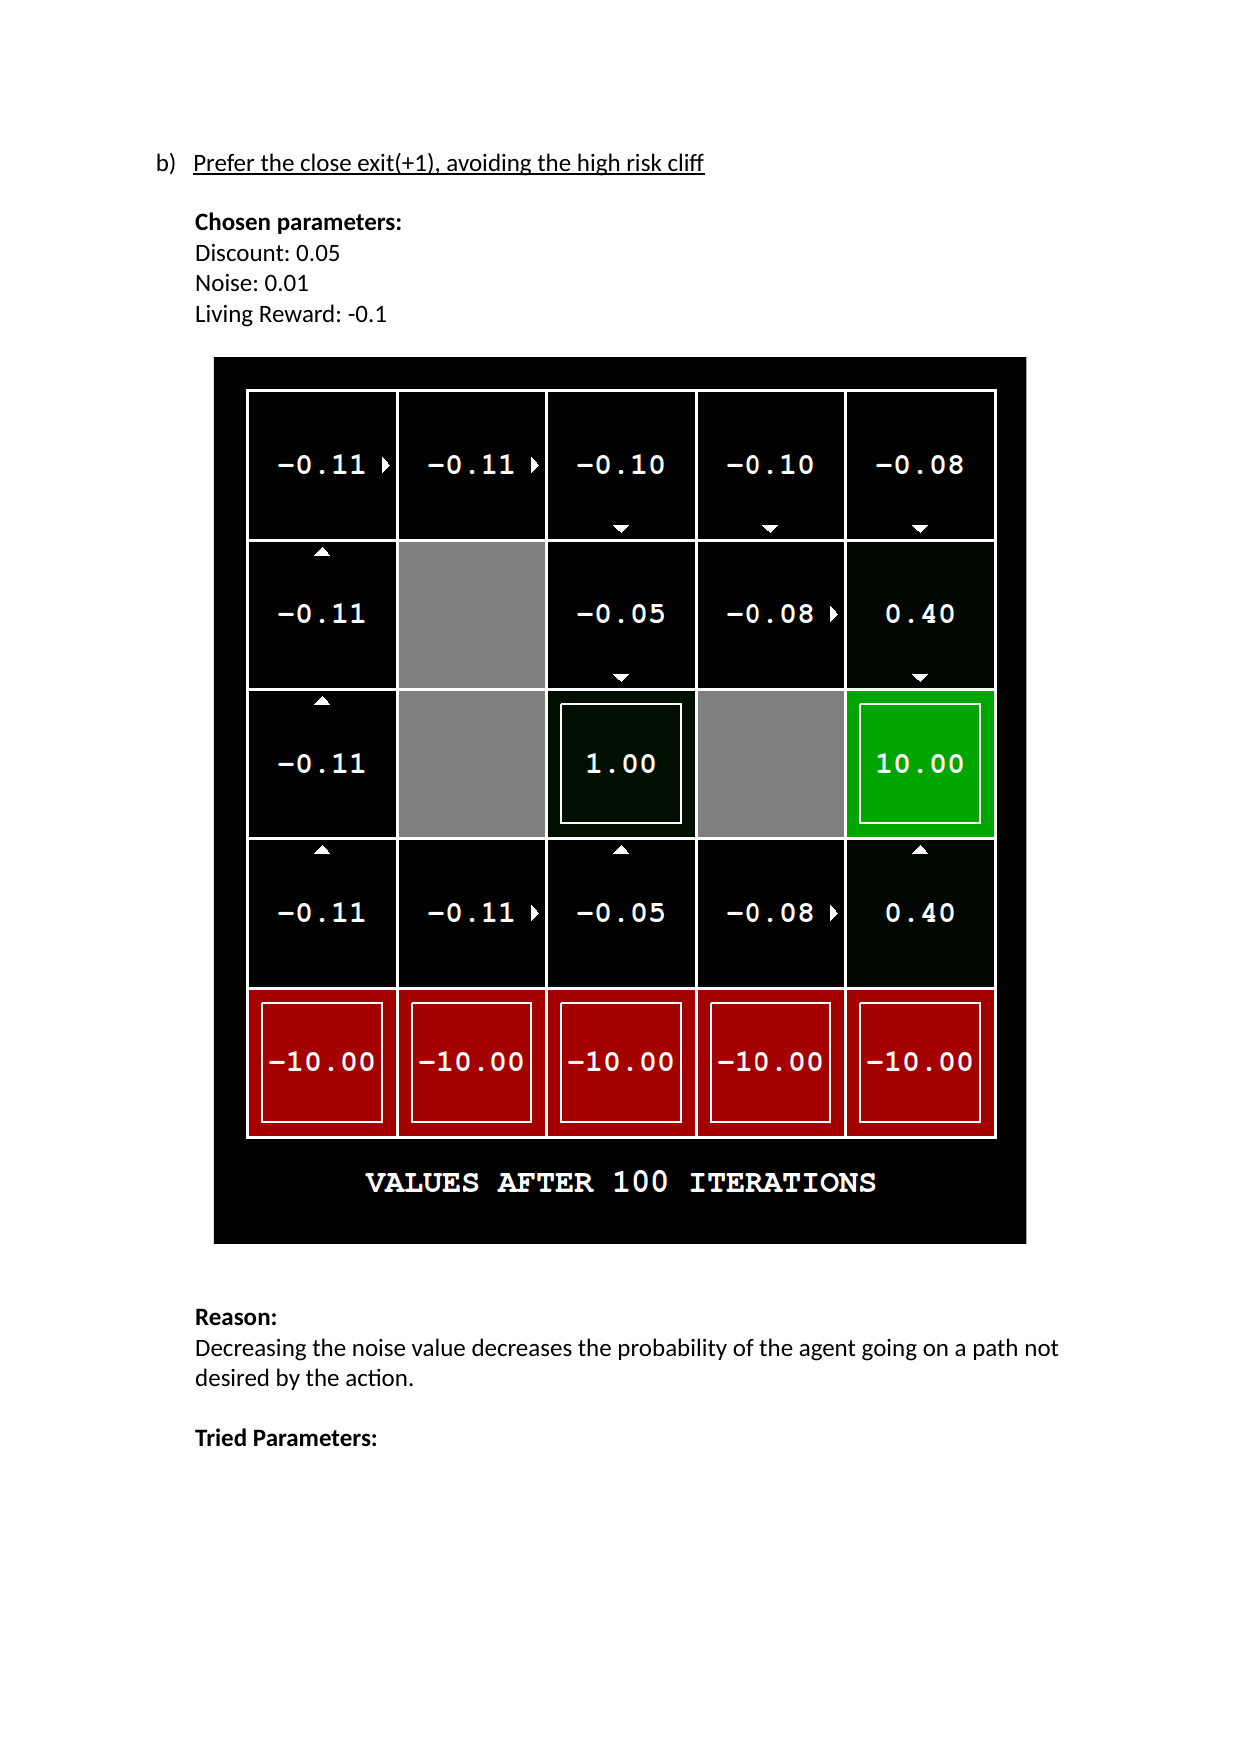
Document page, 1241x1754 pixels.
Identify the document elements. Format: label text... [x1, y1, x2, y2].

text Decreasing the noise value decreases the probability of the agent going on a path not desired by the action. [195, 1332, 1122, 1393]
text Chosen parameters: [195, 206, 1122, 237]
text Tried Parameters: [195, 1422, 1122, 1452]
picture [213, 357, 1027, 1244]
text Reason: [195, 1302, 1122, 1332]
text Discount: 0.05 [195, 237, 1122, 267]
list Prefer the close exit(+1), avoiding the high risk cliff [156, 147, 1122, 177]
text Living Reward: -0.1 [195, 298, 1122, 328]
text Noise: 0.01 [195, 267, 1122, 298]
